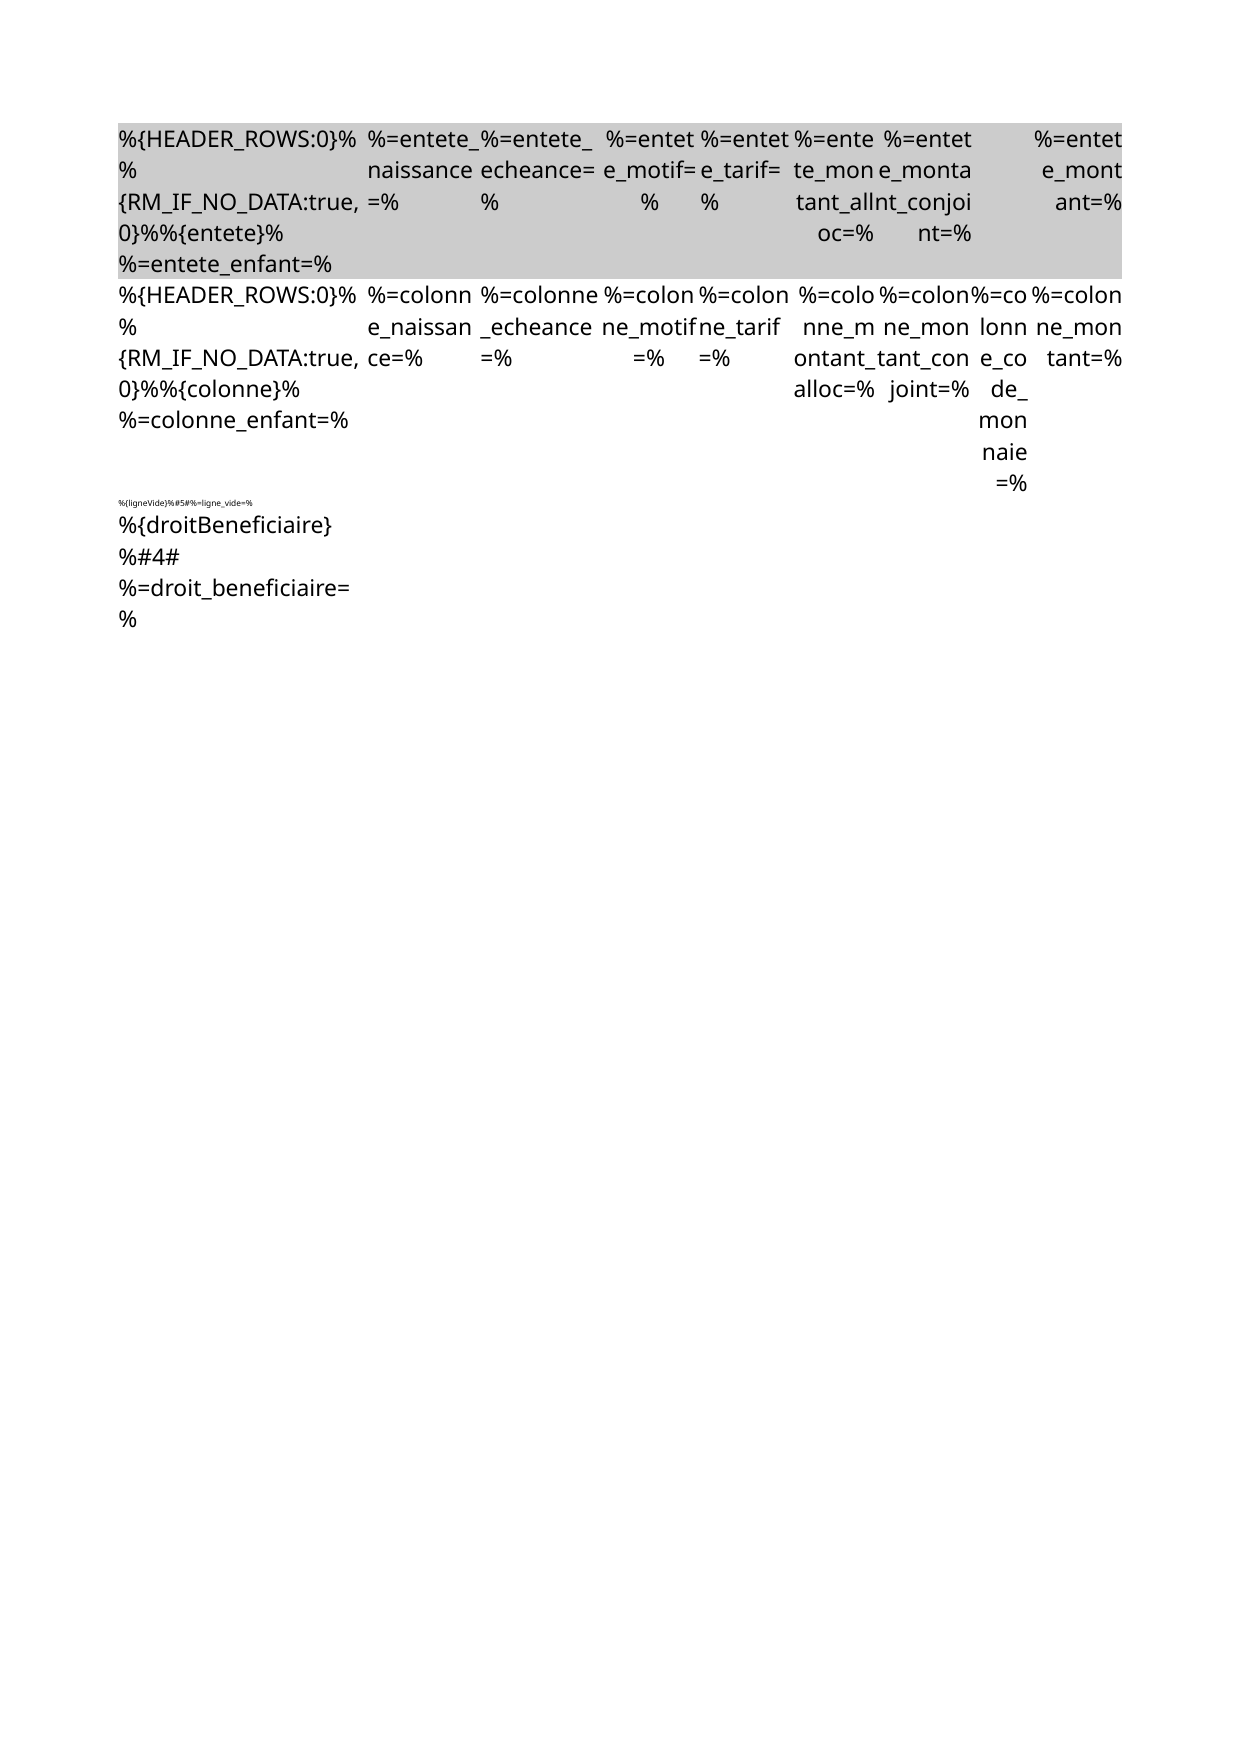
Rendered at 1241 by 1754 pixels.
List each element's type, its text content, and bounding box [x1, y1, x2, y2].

table_cell [367, 509, 480, 643]
table_cell [875, 498, 969, 509]
table_cell [698, 509, 790, 643]
table_header %=entete_montant_conjoint=% [874, 123, 972, 279]
table_header %=colonne_montant=% [1028, 279, 1122, 498]
table_cell [480, 498, 599, 509]
table_cell [875, 509, 969, 643]
table_header %=colonne_montant_alloc=% [790, 279, 875, 498]
table_header %=colonne_motif=% [599, 279, 698, 498]
table_header %=colonne_code_monnaie=% [970, 279, 1027, 498]
table_header %=colonne_montant_conjoint=% [875, 279, 969, 498]
table_header %=entete_motif=% [599, 123, 700, 279]
table_cell [970, 509, 1027, 643]
table_cell [599, 509, 698, 643]
table_cell %{droitBeneficiaire}%#4#%=droit_beneficiaire=% [118, 509, 367, 643]
table_header %=colonne_naissance=% [367, 279, 480, 498]
table_header %=entete_echeance=% [480, 123, 599, 279]
table_cell [790, 498, 875, 509]
table_cell [970, 498, 1027, 509]
table_cell [790, 509, 875, 643]
table_header %=entete_montant_alloc=% [790, 123, 874, 279]
table_cell [698, 498, 790, 509]
table_header %=entete_naissance=% [367, 123, 480, 279]
table_header [972, 123, 1029, 279]
table_cell [1028, 509, 1122, 643]
table_header %{HEADER_ROWS:0}%%{RM_IF_NO_DATA:true,0}%%{colonne}%%=colonne_enfant=% [118, 279, 367, 498]
table_header %=colonne_tarif=% [698, 279, 790, 498]
table_header %=entete_montant=% [1029, 123, 1122, 279]
table_header %=entete_tarif=% [700, 123, 790, 279]
table_cell %{ligneVide}%#5#%=ligne_vide=% [118, 498, 367, 509]
table_cell [599, 498, 698, 509]
table_header %{HEADER_ROWS:0}%%{RM_IF_NO_DATA:true,0}%%{entete}%%=entete_enfant=% [118, 123, 367, 279]
table_header %=colonne_echeance=% [480, 279, 599, 498]
table_cell [480, 509, 599, 643]
table_cell [367, 498, 480, 509]
table_cell [1028, 498, 1122, 509]
